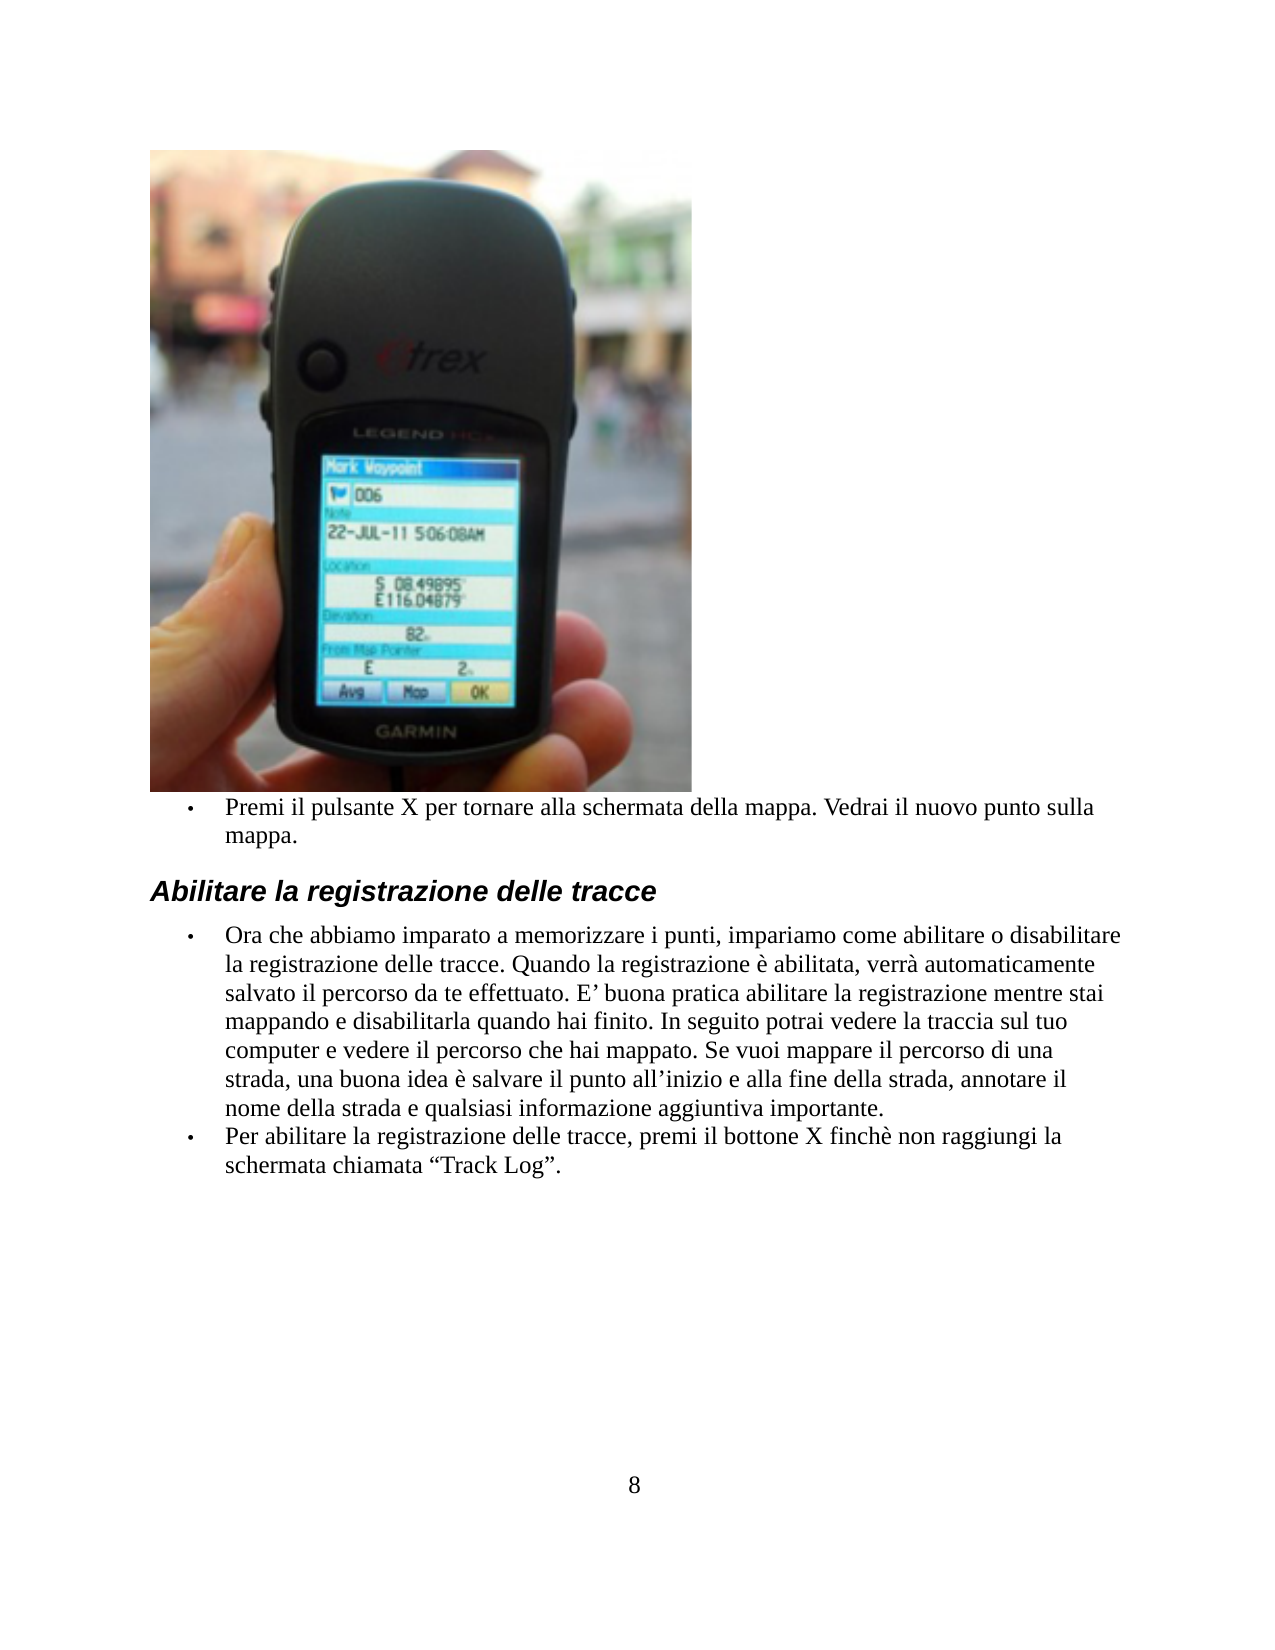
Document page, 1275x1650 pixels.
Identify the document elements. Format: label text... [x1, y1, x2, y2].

list Per abilitare la registrazione delle tracce, premi il bottone X finchè non raggiungi la schermata chiamata “Track Log”. [187, 1121, 1125, 1179]
subtitle Abilitare la registrazione delle tracce [150, 874, 1125, 908]
picture [150, 150, 692, 792]
list Ora che abbiamo imparato a memorizzare i punti, impariamo come abilitare o disabilitare la registrazione delle tracce. Quando la registrazione è abilitata, verrà automaticamente salvato il percorso da te effettuato. E’ buona pratica abilitare la registrazione mentre stai mappando e disabilitarla quando hai finito. In seguito potrai vedere la traccia sul tuo computer e vedere il percorso che hai mappato. Se vuoi mappare il percorso di una strada, una buona idea è salvare il punto all’inizio e alla fine della strada, annotare il nome della strada e qualsiasi informazione aggiuntiva importante. [187, 920, 1125, 1121]
list Premi il pulsante X per tornare alla schermata della mappa. Vedrai il nuovo punto sulla mappa. [187, 792, 1125, 849]
